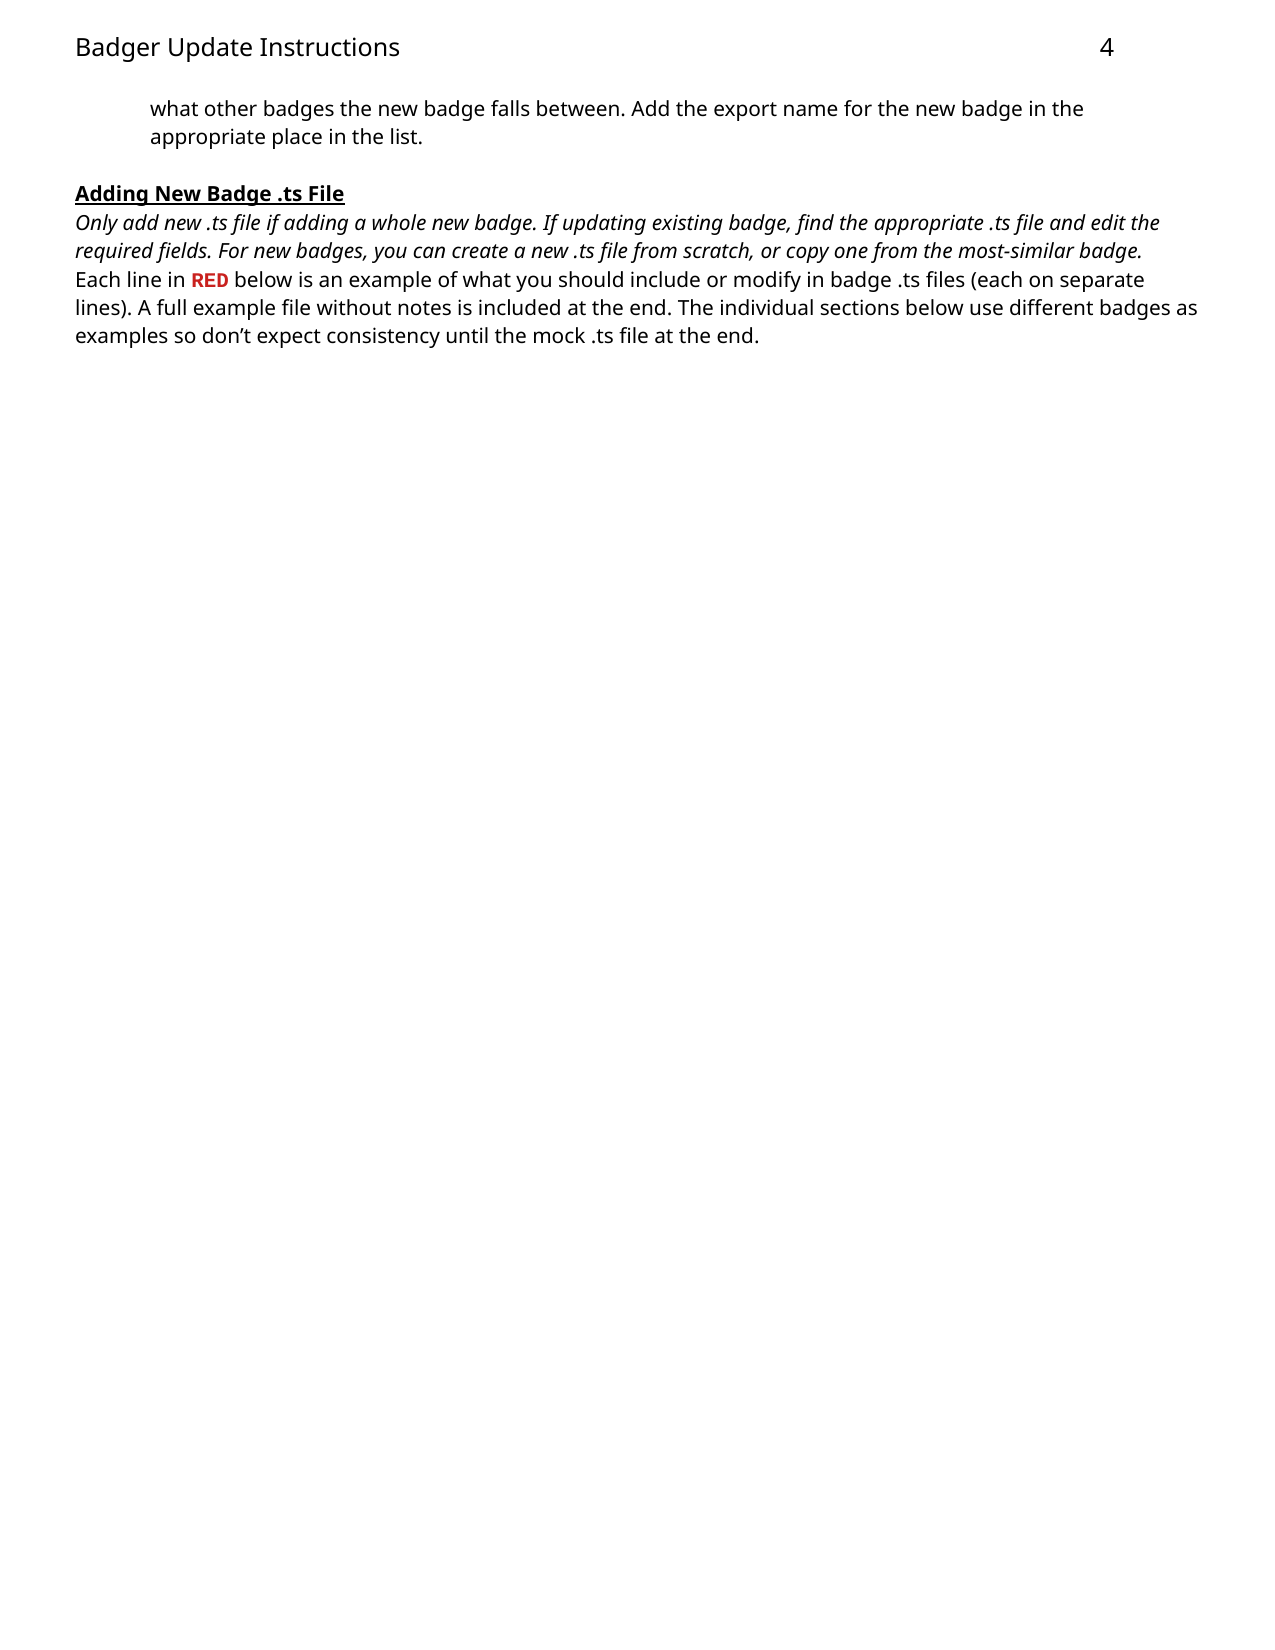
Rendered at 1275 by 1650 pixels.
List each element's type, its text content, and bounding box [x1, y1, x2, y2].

text Adding New Badge .ts File [75, 179, 1200, 208]
text Only add new .ts file if adding a whole new badge. If updating existing badge, find the appropriate .ts file and edit the required fields. For new badges, you can create a new .ts file from scratch, or copy one from the most-similar badge. [75, 208, 1200, 265]
list what other badges the new badge falls between. Add the export name for the new badge in the appropriate place in the list. [112, 94, 1200, 151]
text Each line in RED below is an example of what you should include or modify in badge .ts files (each on separate lines). A full example file without notes is included at the end. The individual sections below use different badges as examples so don’t expect consistency until the mock .ts file at the end. [75, 265, 1200, 350]
